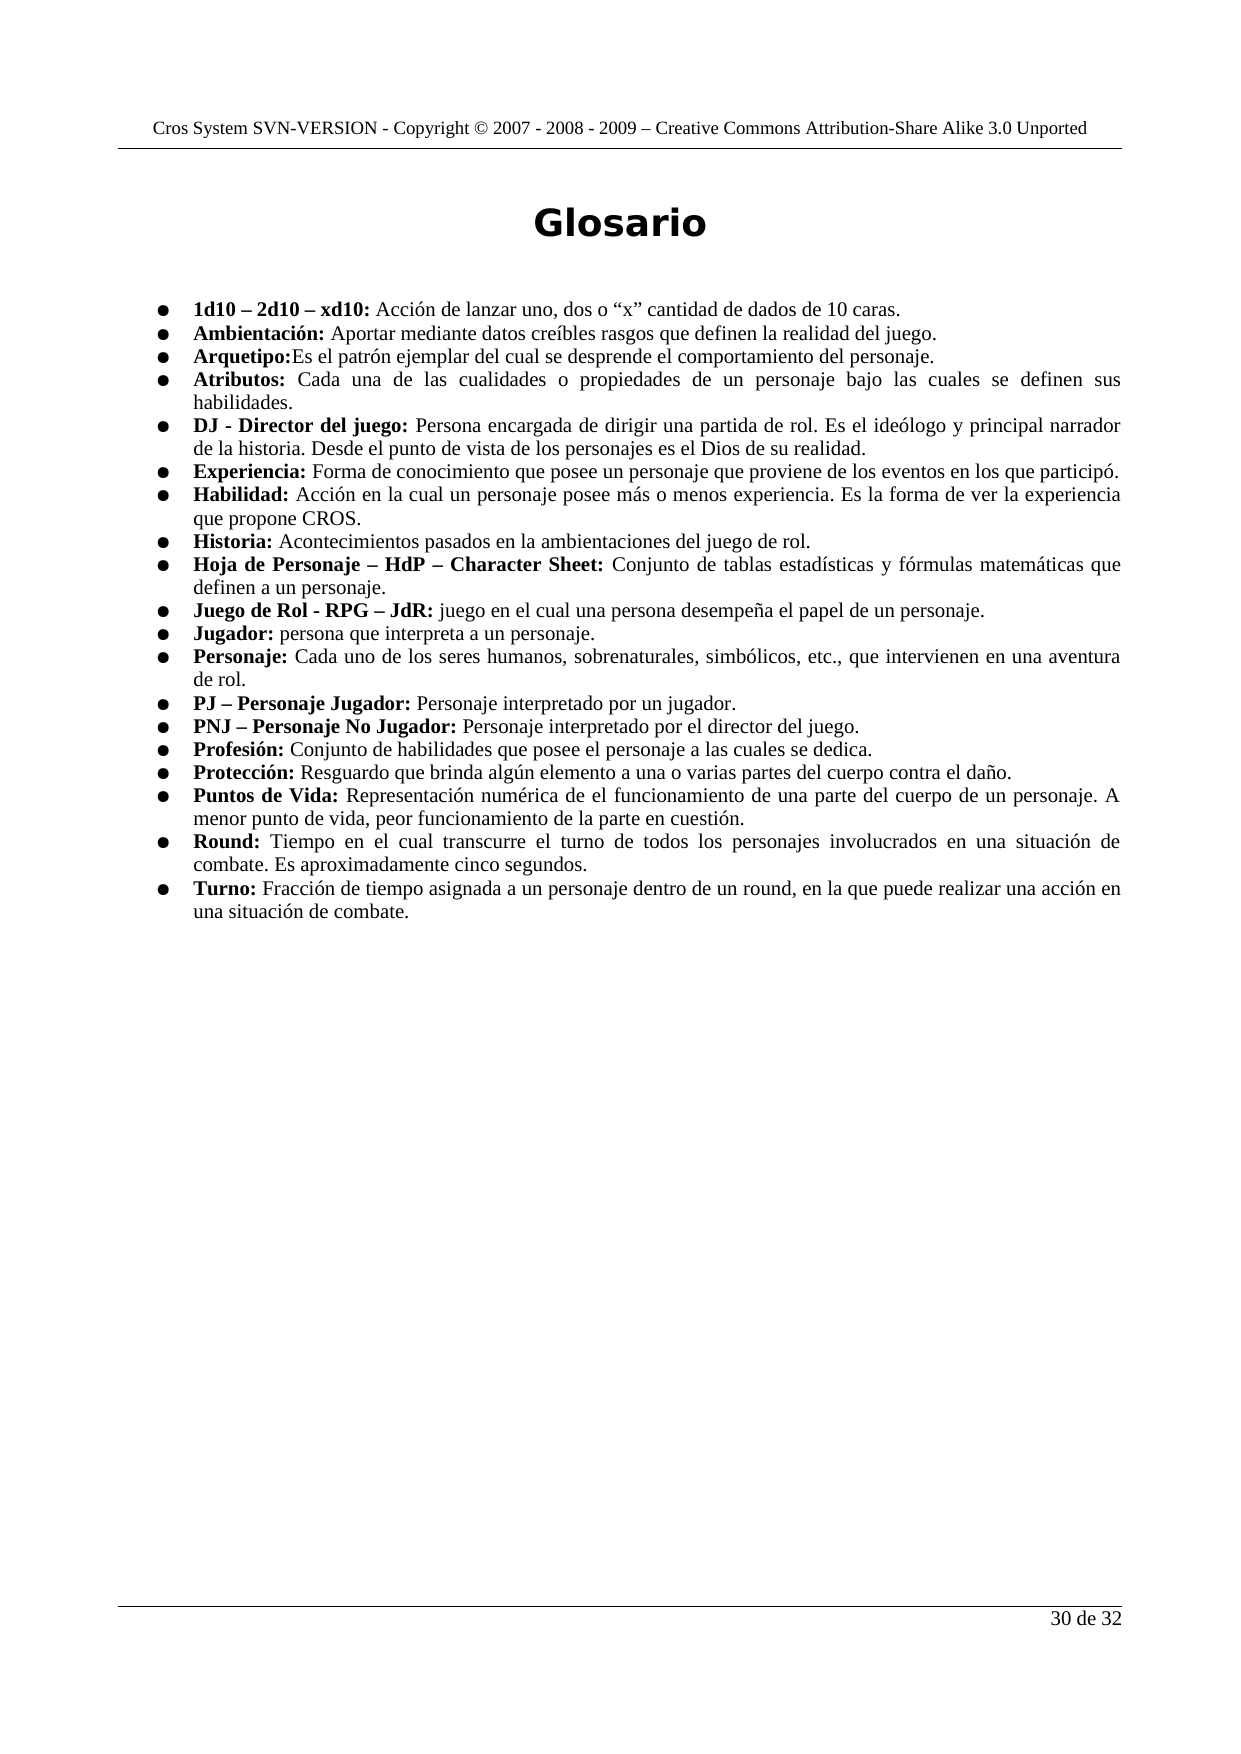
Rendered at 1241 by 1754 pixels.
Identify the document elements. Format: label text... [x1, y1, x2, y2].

list PJ – Personaje Jugador: Personaje interpretado por un jugador. [156, 691, 1122, 714]
list Arquetipo:Es el patrón ejemplar del cual se desprende el comportamiento del personaje. [156, 344, 1122, 368]
list DJ - Director del juego: Persona encargada de dirigir una partida de rol. Es el ideólogo y principal narrador de la historia. Desde el punto de vista de los personajes es el Dios de su realidad. [156, 414, 1122, 460]
list Puntos de Vida: Representación numérica de el funcionamiento de una parte del cuerpo de un personaje. A menor punto de vida, peor funcionamiento de la parte en cuestión. [156, 784, 1122, 830]
list Historia: Acontecimientos pasados en la ambientaciones del juego de rol. [156, 529, 1122, 553]
list Jugador: persona que interpreta a un personaje. [156, 622, 1122, 645]
list Protección: Resguardo que brinda algún elemento a una o varias partes del cuerpo contra el daño. [156, 761, 1122, 784]
list Experiencia: Forma de conocimiento que posee un personaje que proviene de los eventos en los que participó. [156, 460, 1122, 483]
list Habilidad: Acción en la cual un personaje posee más o menos experiencia. Es la forma de ver la experiencia que propone CROS. [156, 483, 1122, 529]
list PNJ – Personaje No Jugador: Personaje interpretado por el director del juego. [156, 714, 1122, 738]
list Ambientación: Aportar mediante datos creíbles rasgos que definen la realidad del juego. [156, 321, 1122, 344]
list Turno: Fracción de tiempo asignada a un personaje dentro de un round, en la que puede realizar una acción en una situación de combate. [156, 876, 1122, 923]
list Round: Tiempo en el cual transcurre el turno de todos los personajes involucrados en una situación de combate. Es aproximadamente cinco segundos. [156, 830, 1122, 876]
subtitle Glosario [118, 202, 1122, 246]
list Atributos: Cada una de las cualidades o propiedades de un personaje bajo las cuales se definen sus habilidades. [156, 368, 1122, 414]
list Personaje: Cada uno de los seres humanos, sobrenaturales, simbólicos, etc., que intervienen en una aventura de rol. [156, 645, 1122, 691]
list 1d10 – 2d10 – xd10: Acción de lanzar uno, dos o “x” cantidad de dados de 10 caras. [156, 298, 1122, 321]
list Profesión: Conjunto de habilidades que posee el personaje a las cuales se dedica. [156, 738, 1122, 761]
list Juego de Rol - RPG – JdR: juego en el cual una persona desempeña el papel de un personaje. [156, 599, 1122, 622]
list Hoja de Personaje – HdP – Character Sheet: Conjunto de tablas estadísticas y fórmulas matemáticas que definen a un personaje. [156, 553, 1122, 599]
